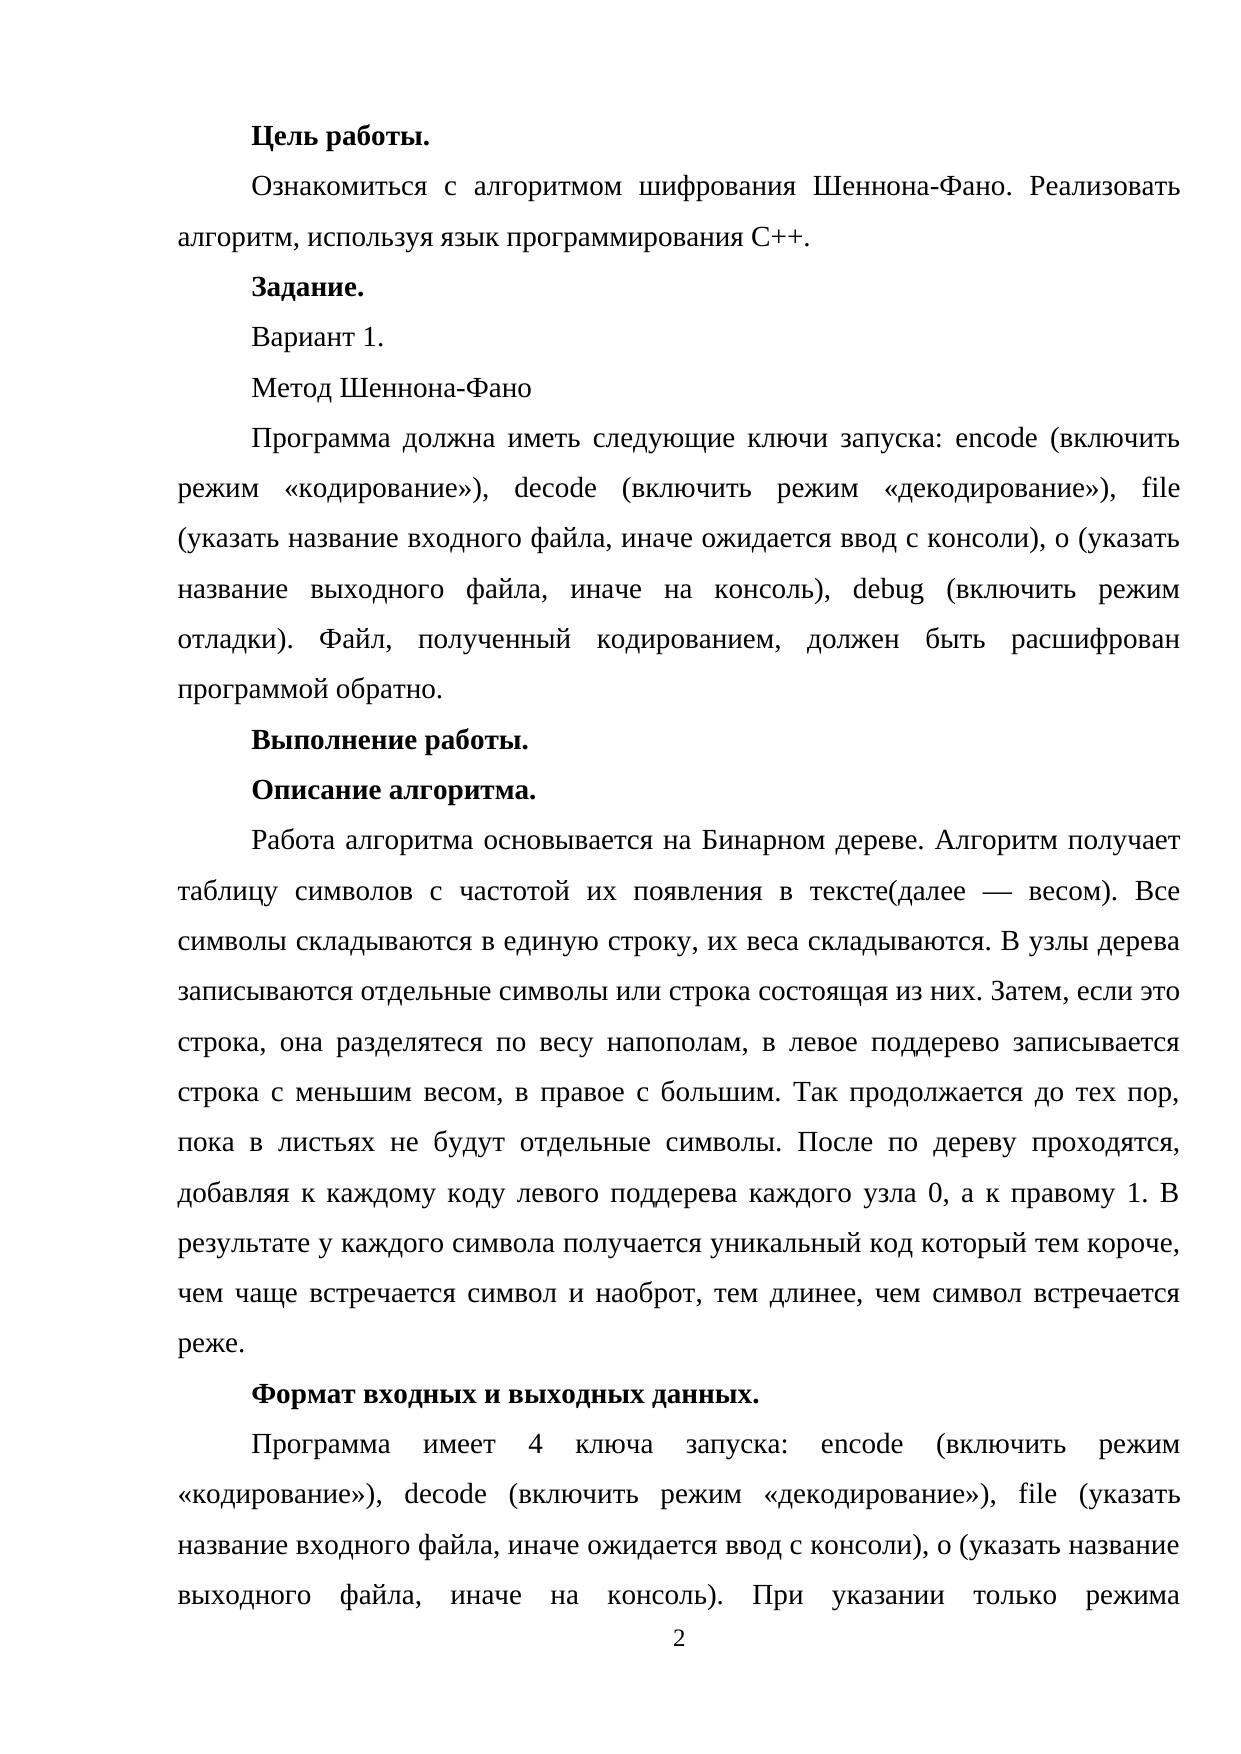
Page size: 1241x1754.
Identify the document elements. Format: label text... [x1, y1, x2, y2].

text Метод Шеннона-Фано [177, 370, 1181, 403]
text Выполнение работы. [177, 722, 1181, 755]
text Описание алгоритма. [177, 772, 1181, 806]
text Вариант 1. [177, 319, 1181, 353]
text Программа должна иметь следующие ключи запуска: encode (включить режим «кодирование»), decode (включить режим «декодирование»), file (указать название входного файла, иначе ожидается ввод с консоли), o (указать название выходного файла, иначе на консоль), debug (включить режим отладки). Файл, полученный кодированием, должен быть расшифрован программой обратно. [177, 420, 1181, 705]
text Цель работы. [177, 118, 1181, 152]
text Ознакомиться с алгоритмом шифрования Шеннона-Фано. Реализовать алгоритм, используя язык программирования С++. [177, 168, 1181, 252]
text Формат входных и выходных данных. [177, 1376, 1181, 1409]
text Задание. [177, 269, 1181, 303]
text Работа алгоритма основывается на Бинарном дереве. Алгоритм получает таблицу символов с частотой их появления в тексте(далее — весом). Все символы складываются в единую строку, их веса складываются. В узлы дерева записываются отдельные символы или строка состоящая из них. Затем, если это строка, она разделятеся по весу напополам, в левое поддерево записывается строка с меньшим весом, в правое с большим. Так продолжается до тех пор, пока в листьях не будут отдельные символы. После по дереву проходятся, добавляя к каждому коду левого поддерева каждого узла 0, а к правому 1. В результате у каждого символа получается уникальный код который тем короче, чем чаще встречается символ и наоброт, тем длинее, чем символ встречается реже. [177, 822, 1181, 1359]
text Программа имеет 4 ключа запуска: encode (включить режим «кодирование»), decode (включить режим «декодирование»), file (указать название входного файла, иначе ожидается ввод с консоли), o (указать название выходного файла, иначе на консоль). При указании только режима [177, 1426, 1181, 1611]
